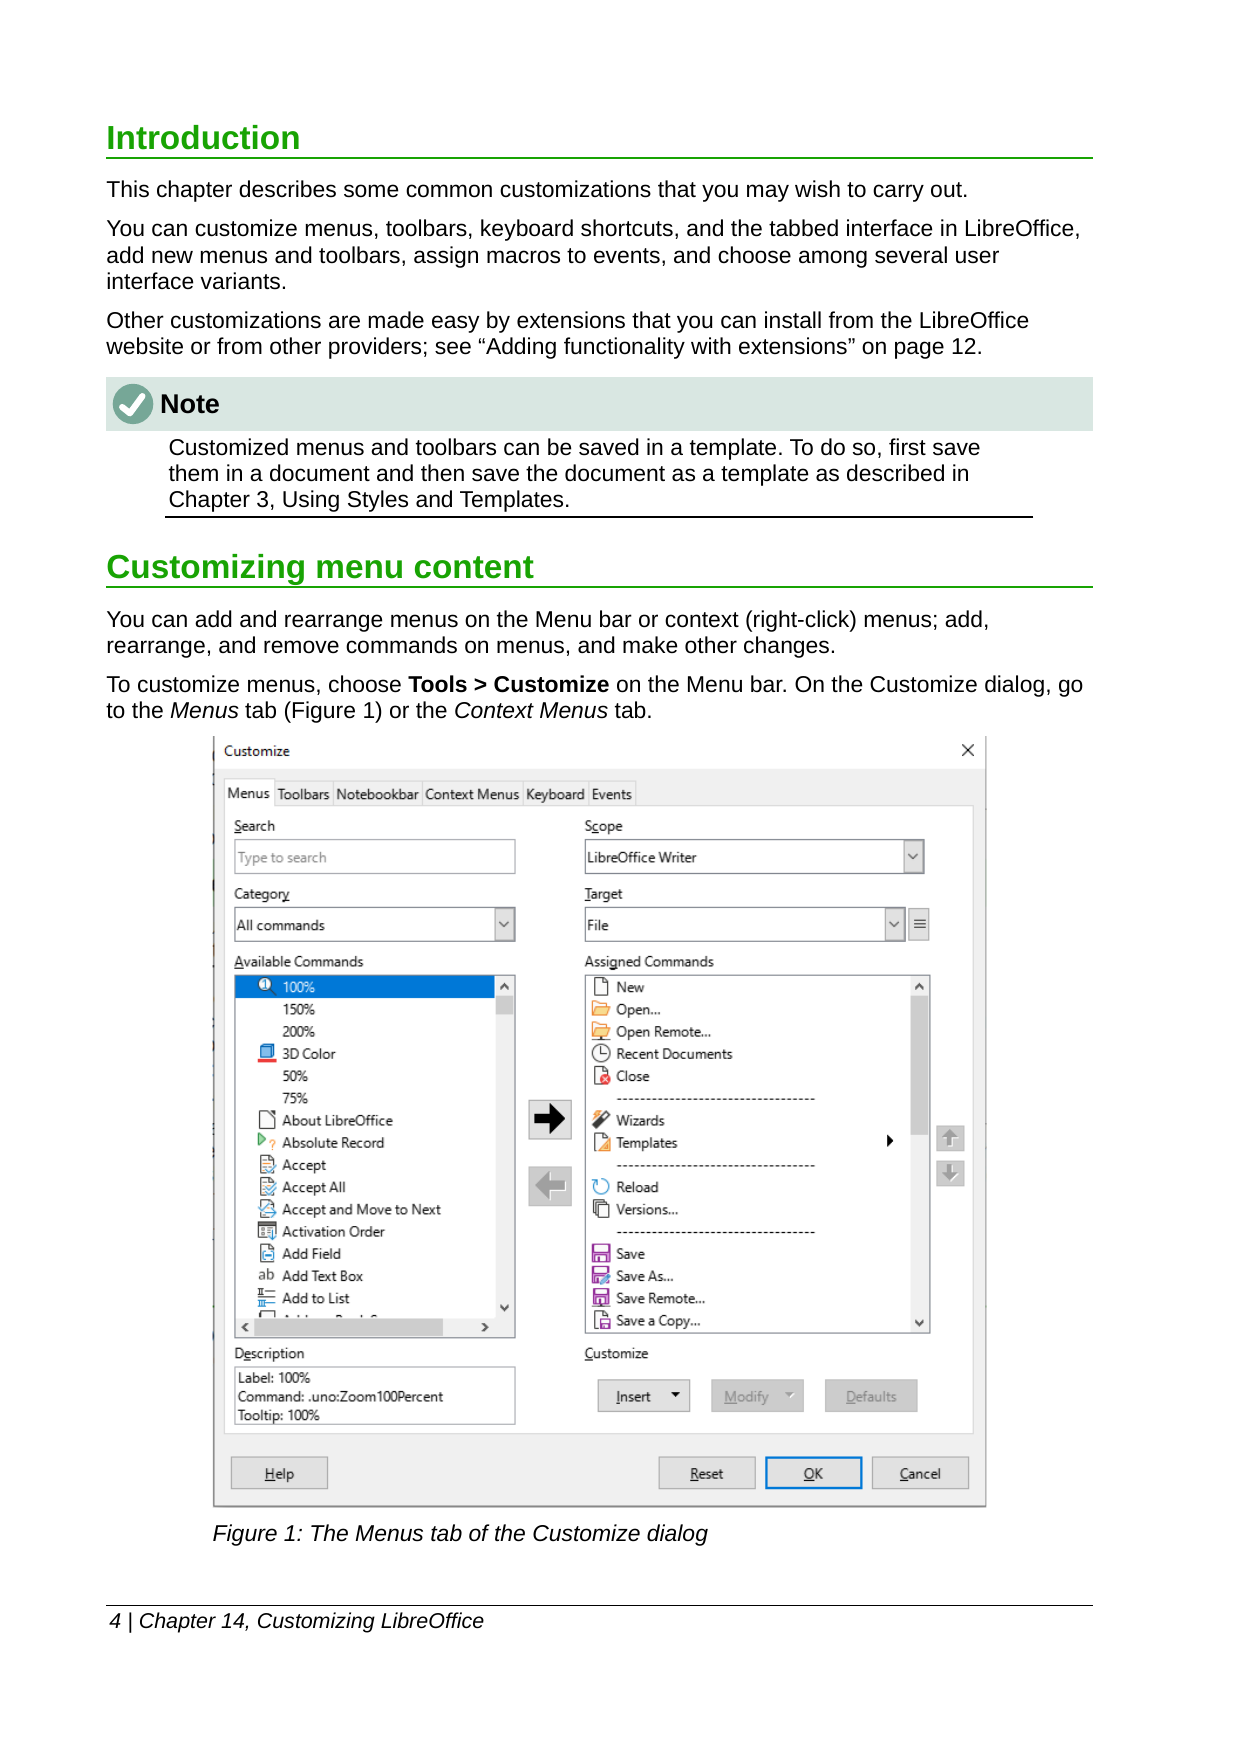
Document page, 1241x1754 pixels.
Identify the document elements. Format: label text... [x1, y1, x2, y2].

list To customize menus, choose Tools > Customize on the Menu bar. On the Customize dialog, go to the Menus tab (Figure 1) or the Context Menus tab. [106, 671, 1093, 723]
subtitle Introduction [106, 118, 1093, 157]
text Customized menus and toolbars can be saved in a template. To do so, first save them in a document and then save the document as a template as described in Chapter 3, Using Styles and Templates. [165, 431, 1033, 516]
subtitle Note [106, 377, 1093, 431]
text You can customize menus, toolbars, keyboard shortcuts, and the tabbed interface in LibreOffice, add new menus and toolbars, assign macros to events, and choose among several user interface variants. [106, 215, 1093, 294]
subtitle Customizing menu content [106, 547, 1093, 586]
text This chapter describes some common customizations that you may wish to carry out. [106, 176, 1093, 203]
text Other customizations are made easy by extensions that you can install from the LibreOffice website or from other providers; see “Adding functionality with extensions” on page 12. [106, 307, 1093, 359]
text Figure 1: The Menus tab of the Customize dialog [212, 1519, 986, 1546]
text You can add and rearrange menus on the Menu bar or context (right-click) menus; add, rearrange, and remove commands on menus, and make other changes. [106, 606, 1093, 658]
picture [212, 736, 987, 1508]
